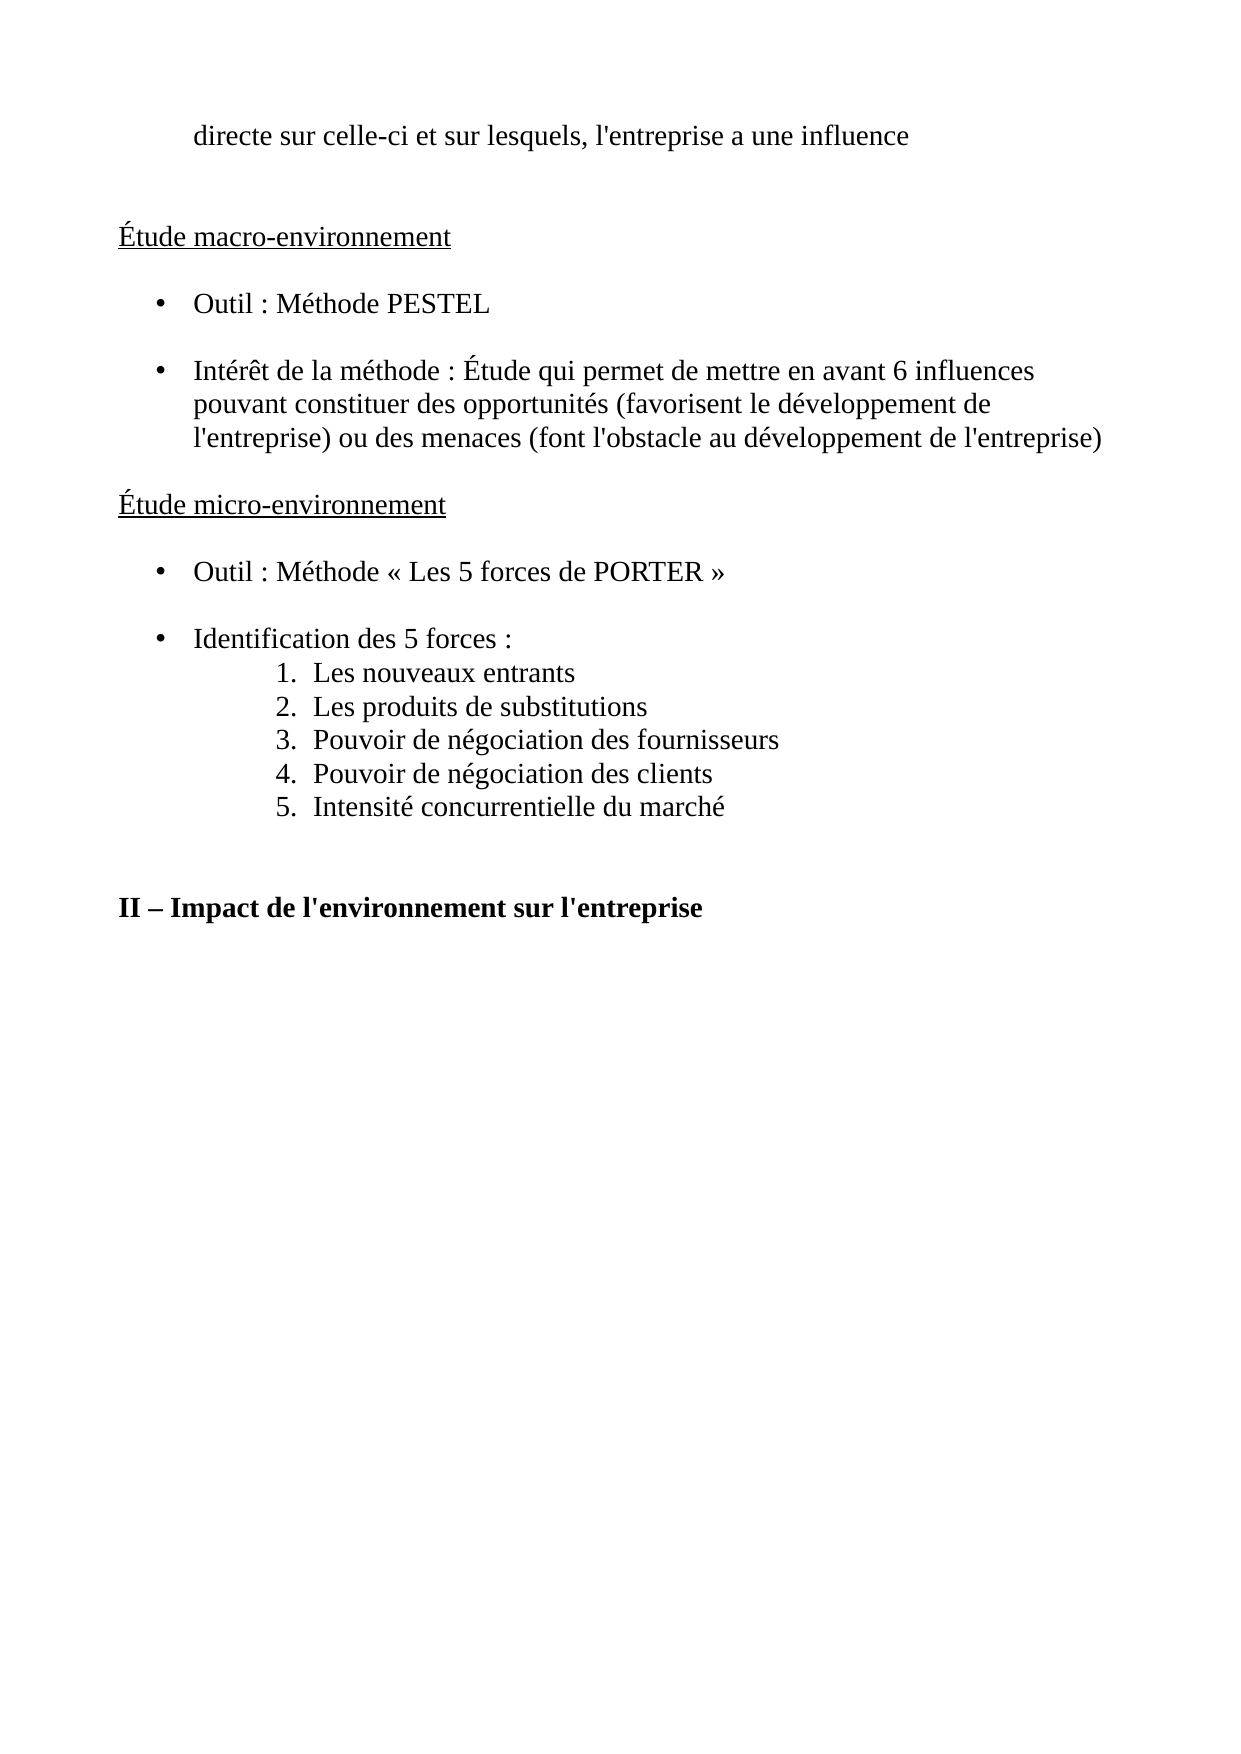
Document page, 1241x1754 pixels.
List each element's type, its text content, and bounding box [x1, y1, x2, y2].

list Intérêt de la méthode : Étude qui permet de mettre en avant 6 influences pouvant constituer des opportunités (favorisent le développement de l'entreprise) ou des menaces (font l'obstacle au développement de l'entreprise) [156, 353, 1122, 454]
list Pouvoir de négociation des clients [275, 756, 1122, 789]
list Les produits de substitutions [275, 689, 1122, 722]
list Outil : Méthode PESTEL [156, 286, 1122, 319]
list directe sur celle-ci et sur lesquels, l'entreprise a une influence [156, 118, 1122, 152]
list Identification des 5 forces : [156, 622, 1122, 655]
text Étude micro-environnement [118, 487, 1122, 521]
list Outil : Méthode « Les 5 forces de PORTER » [156, 554, 1122, 588]
list Intensité concurrentielle du marché [275, 789, 1122, 823]
list Les nouveaux entrants [275, 655, 1122, 689]
text Étude macro-environnement [118, 219, 1122, 252]
list Pouvoir de négociation des fournisseurs [275, 722, 1122, 756]
text II – Impact de l'environnement sur l'entreprise [118, 890, 1122, 923]
